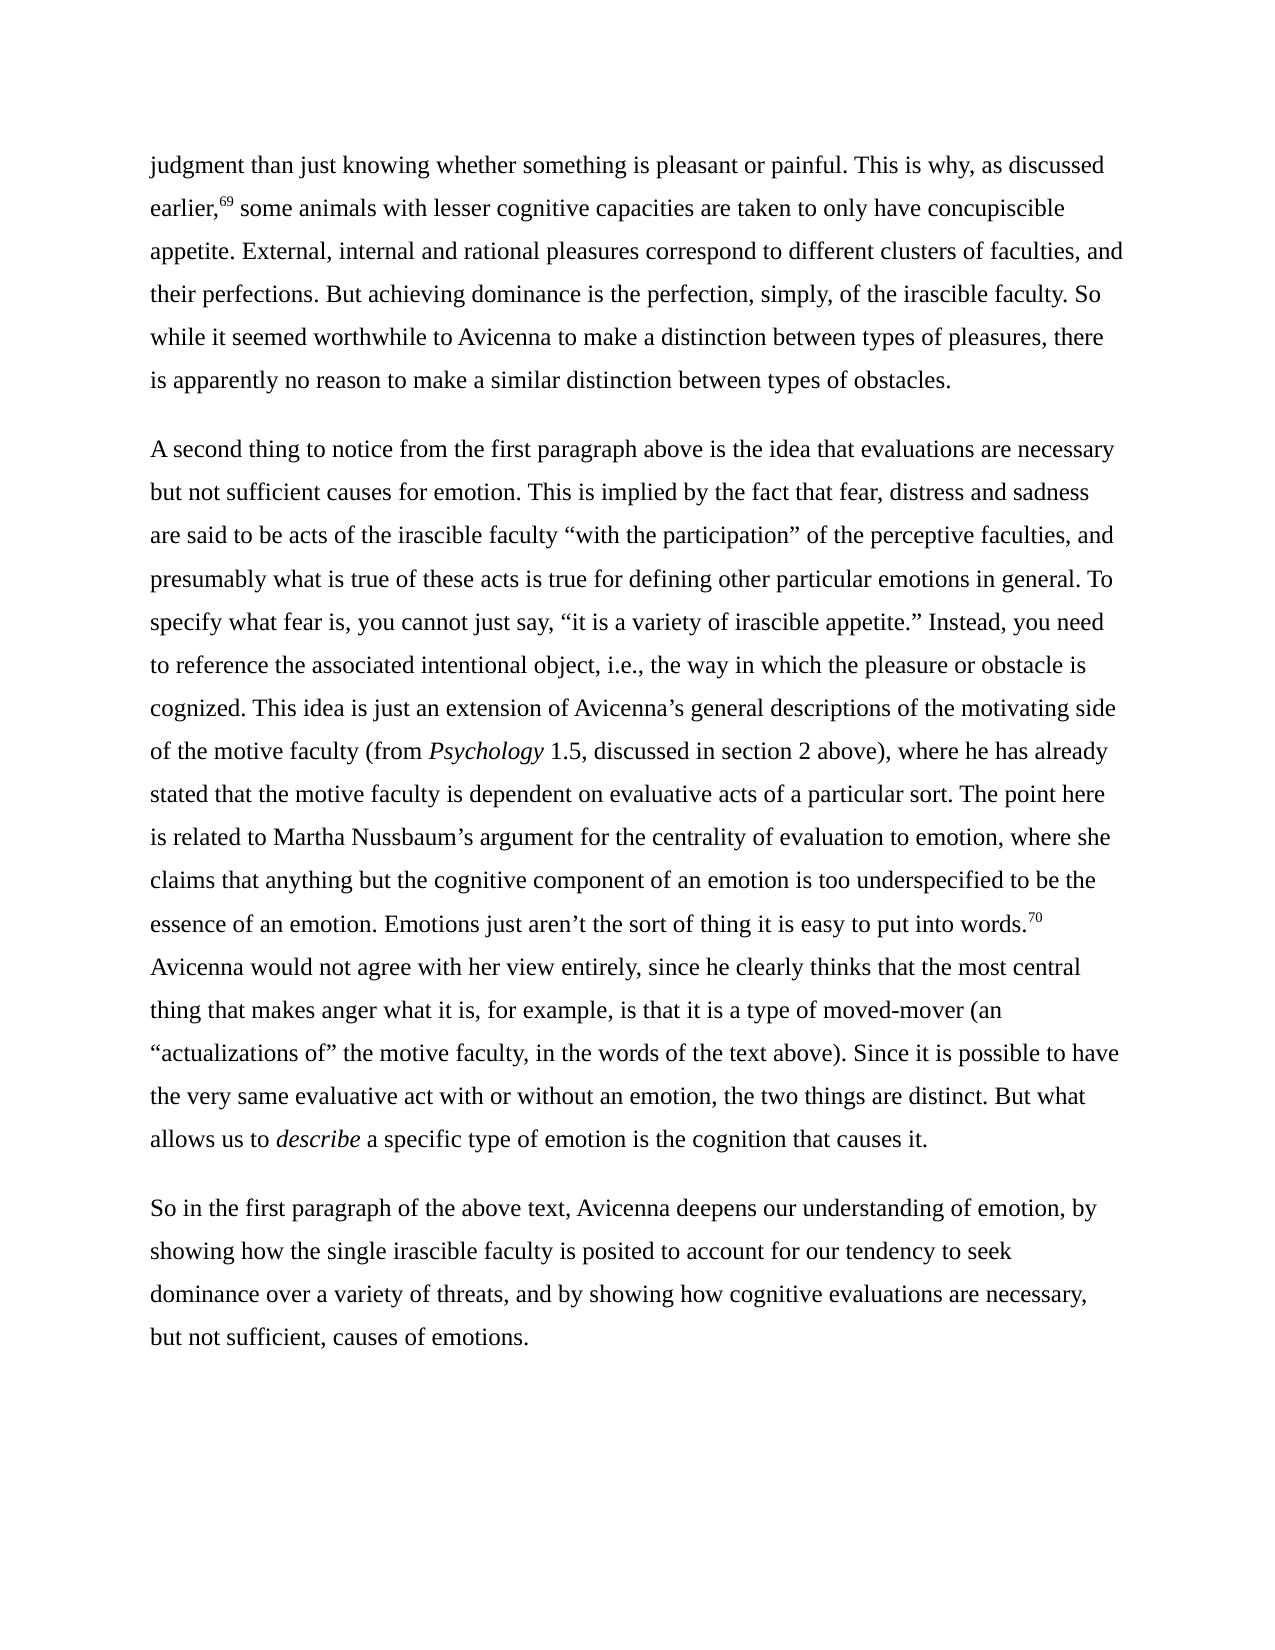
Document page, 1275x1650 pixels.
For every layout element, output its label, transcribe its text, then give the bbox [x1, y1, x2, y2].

text judgment than just knowing whether something is pleasant or painful. This is why, as discussed earlier, some animals with lesser cognitive capacities are taken to only have concupiscible appetite. External, internal and rational pleasures correspond to different clusters of faculties, and their perfections. But achieving dominance is the perfection, simply, of the irascible faculty. So while it seemed worthwhile to Avicenna to make a distinction between types of pleasures, there is apparently no reason to make a similar distinction between types of obstacles. [150, 150, 1125, 394]
text So in the first paragraph of the above text, Avicenna deepens our understanding of emotion, by showing how the single irascible faculty is posited to account for our tendency to seek dominance over a variety of threats, and by showing how cognitive evaluations are necessary, but not sufficient, causes of emotions. [150, 1193, 1125, 1351]
text A second thing to notice from the first paragraph above is the idea that evaluations are necessary but not sufficient causes for emotion. This is implied by the fact that fear, distress and sadness are said to be acts of the irascible faculty “with the participation” of the perceptive faculties, and presumably what is true of these acts is true for defining other particular emotions in general. To specify what fear is, you cannot just say, “it is a variety of irascible appetite.” Instead, you need to reference the associated intentional object, i.e., the way in which the pleasure or obstacle is cognized. This idea is just an extension of Avicenna’s general descriptions of the motivating side of the motive faculty (from Psychology 1.5, discussed in section 2 above), where he has already stated that the motive faculty is dependent on evaluative acts of a particular sort. The point here is related to Martha Nussbaum’s argument for the centrality of evaluation to emotion, where she claims that anything but the cognitive component of an emotion is too underspecified to be the essence of an emotion. Emotions just aren’t the sort of thing it is easy to put into words. Avicenna would not agree with her view entirely, since he clearly thinks that the most central thing that makes anger what it is, for example, is that it is a type of moved-mover (an “actualizations of” the motive faculty, in the words of the text above). Since it is possible to have the very same evaluative act with or without an emotion, the two things are distinct. But what allows us to describe a specific type of emotion is the cognition that causes it. [150, 434, 1125, 1153]
